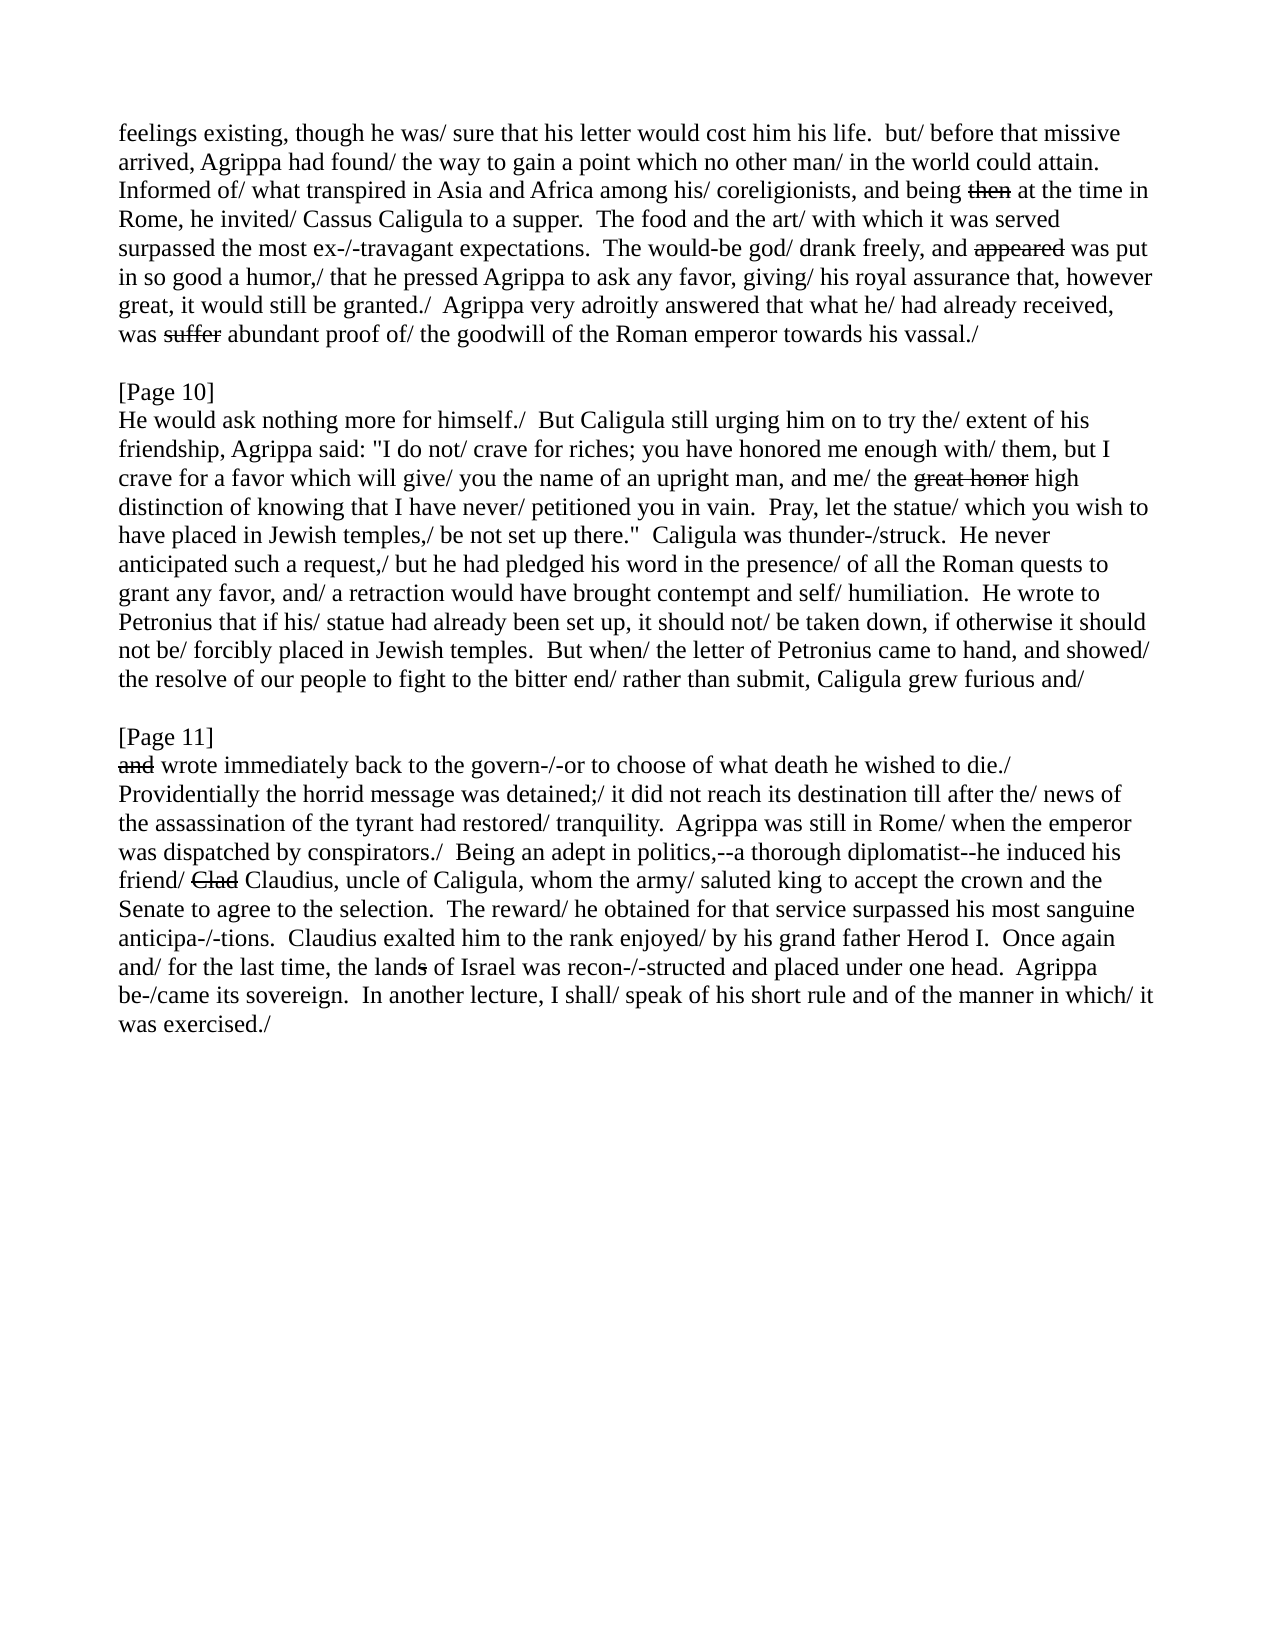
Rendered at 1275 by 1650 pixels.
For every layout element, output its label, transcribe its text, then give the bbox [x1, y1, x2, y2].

text He would ask nothing more for himself./ But Caligula still urging him on to try the/ extent of his friendship, Agrippa said: "I do not/ crave for riches; you have honored me enough with/ them, but I crave for a favor which will give/ you the name of an upright man, and me/ the great honor high distinction of knowing that I have never/ petitioned you in vain. Pray, let the statue/ which you wish to have placed in Jewish temples,/ be not set up there." Caligula was thunder-/struck. He never anticipated such a request,/ but he had pledged his word in the presence/ of all the Roman quests to grant any favor, and/ a retraction would have brought contempt and self/ humiliation. He wrote to Petronius that if his/ statue had already been set up, it should not/ be taken down, if otherwise it should not be/ forcibly placed in Jewish temples. But when/ the letter of Petronius came to hand, and showed/ the resolve of our people to fight to the bitter end/ rather than submit, Caligula grew furious and/ [118, 406, 1157, 693]
text and wrote immediately back to the govern-/-or to choose of what death he wished to die./ Providentially the horrid message was detained;/ it did not reach its destination till after the/ news of the assassination of the tyrant had restored/ tranquility. Agrippa was still in Rome/ when the emperor was dispatched by conspirators./ Being an adept in politics,--a thorough diplomatist--he induced his friend/ Clad Claudius, uncle of Caligula, whom the army/ saluted king to accept the crown and the Senate to agree to the selection. The reward/ he obtained for that service surpassed his most sanguine anticipa-/-tions. Claudius exalted him to the rank enjoyed/ by his grand father Herod I. Once again and/ for the last time, the lands of Israel was recon-/-structed and placed under one head. Agrippa be-/came its sovereign. In another lecture, I shall/ speak of his short rule and of the manner in which/ it was exercised./ [118, 751, 1157, 1038]
text feelings existing, though he was/ sure that his letter would cost him his life. but/ before that missive arrived, Agrippa had found/ the way to gain a point which no other man/ in the world could attain. Informed of/ what transpired in Asia and Africa among his/ coreligionists, and being then at the time in Rome, he invited/ Cassus Caligula to a supper. The food and the art/ with which it was served surpassed the most ex-/-travagant expectations. The would-be god/ drank freely, and appeared was put in so good a humor,/ that he pressed Agrippa to ask any favor, giving/ his royal assurance that, however great, it would still be granted./ Agrippa very adroitly answered that what he/ had already received, was suffer abundant proof of/ the goodwill of the Roman emperor towards his vassal./ [118, 118, 1157, 348]
text [Page 11] [118, 722, 1157, 751]
text [Page 10] [118, 377, 1157, 406]
